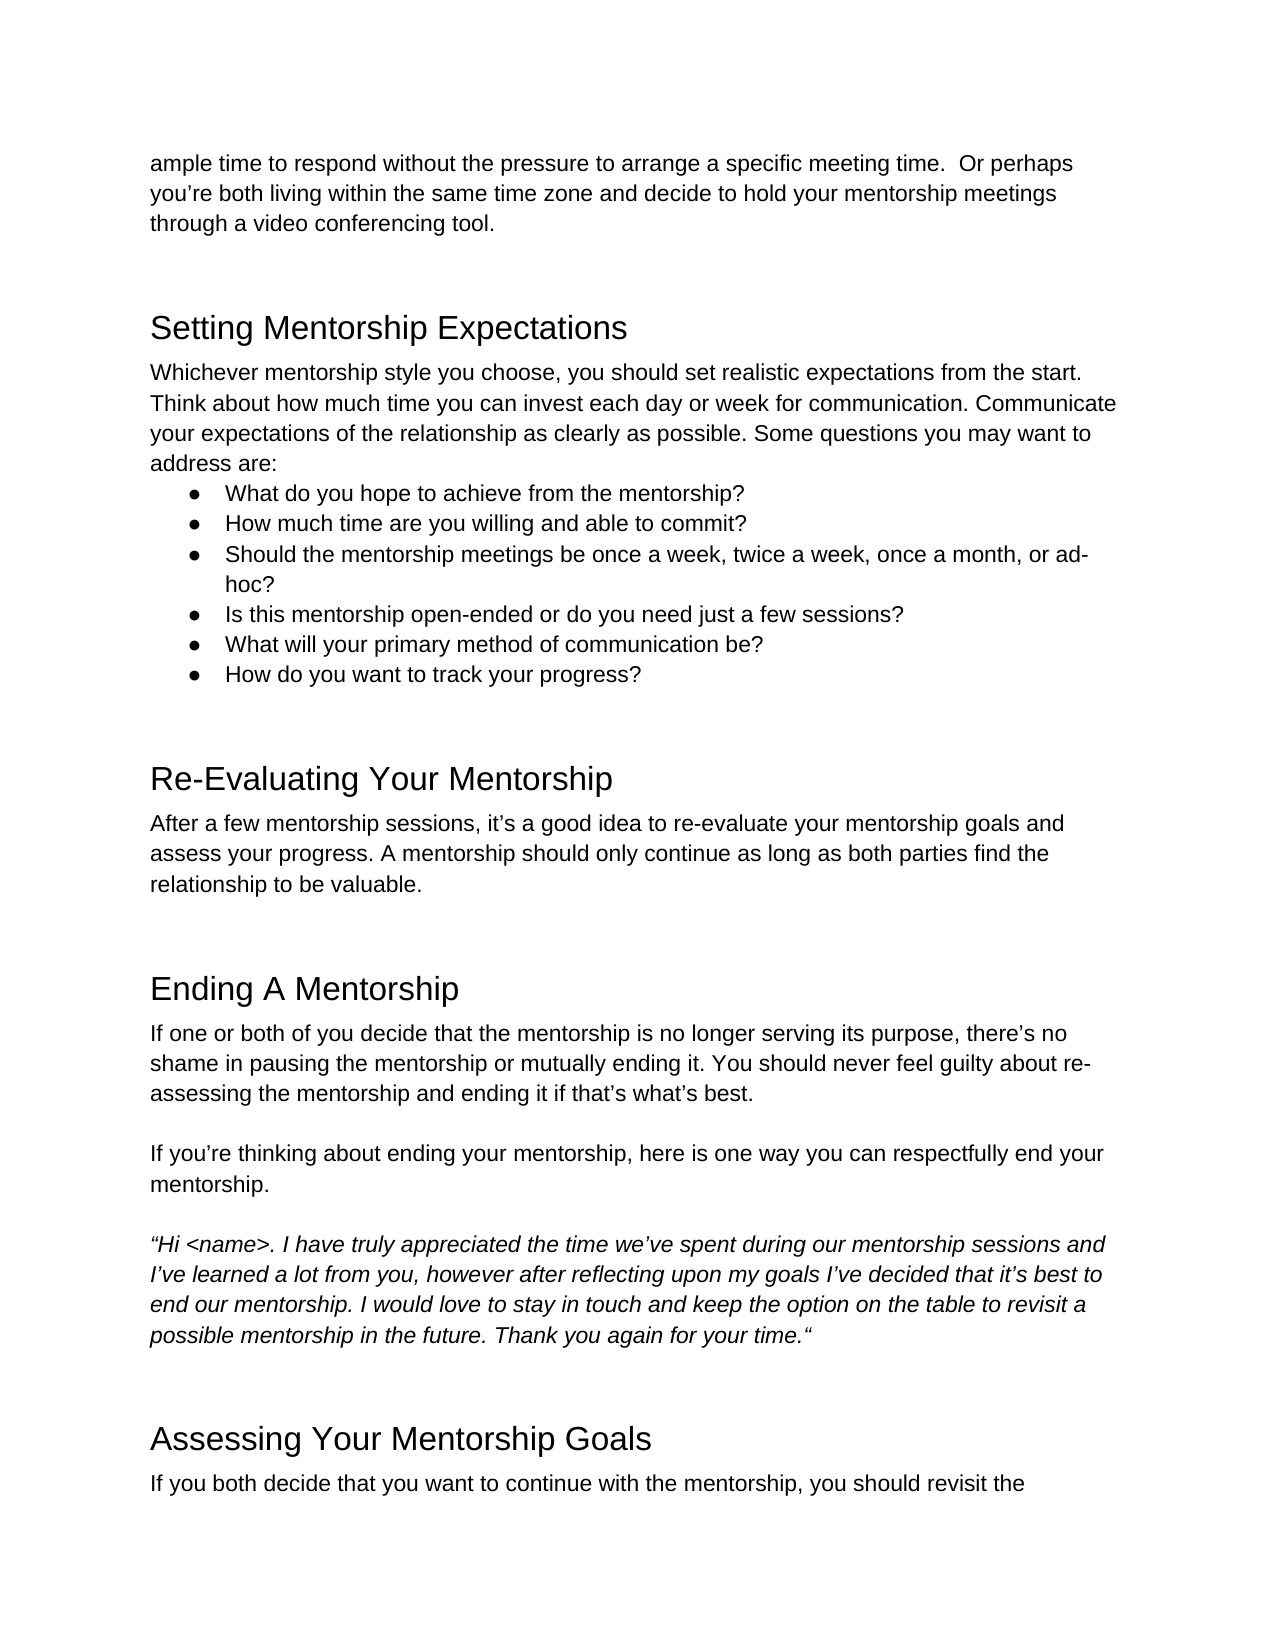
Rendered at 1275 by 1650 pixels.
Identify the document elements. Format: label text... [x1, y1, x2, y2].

list What do you hope to achieve from the mentorship? [187, 480, 1125, 506]
subtitle Assessing Your Mentorship Goals [150, 1419, 1125, 1458]
subtitle Setting Mentorship Expectations [150, 308, 1125, 347]
text After a few mentorship sessions, it’s a good idea to re-evaluate your mentorship goals and assess your progress. A mentorship should only continue as long as both parties find the relationship to be valuable. [150, 810, 1125, 897]
subtitle Ending A Mentorship [150, 968, 1125, 1007]
list How much time are you willing and able to commit? [187, 510, 1125, 537]
text If you’re thinking about ending your mentorship, here is one way you can respectfully end your mentorship. [150, 1140, 1125, 1197]
text Whichever mentorship style you choose, you should set realistic expectations from the start. Think about how much time you can invest each day or week for communication. Communicate your expectations of the relationship as clearly as possible. Some questions you may want to address are: [150, 359, 1125, 476]
subtitle Re-Evaluating Your Mentorship [150, 759, 1125, 798]
text ample time to respond without the pressure to arrange a specific meeting time. Or perhaps you’re both living within the same time zone and decide to hold your mentorship meetings through a video conferencing tool. [150, 150, 1125, 237]
list Should the mentorship meetings be once a week, twice a week, once a month, or ad-hoc? [187, 541, 1125, 597]
text If one or both of you decide that the mentorship is no longer serving its purpose, there’s no shame in pausing the mentorship or mutually ending it. You should never feel guilty about re-assessing the mentorship and ending it if that’s what’s best. [150, 1019, 1125, 1106]
text If you both decide that you want to continue with the mentorship, you should revisit the [150, 1470, 1125, 1497]
list What will your primary method of communication be? [187, 631, 1125, 657]
list Is this mentorship open-ended or do you need just a few sessions? [187, 601, 1125, 627]
list How do you want to track your progress? [187, 661, 1125, 688]
text “Hi <name>. I have truly appreciated the time we’ve spent during our mentorship sessions and I’ve learned a lot from you, however after reflecting upon my goals I’ve decided that it’s best to end our mentorship. I would love to stay in touch and keep the option on the table to revisit a possible mentorship in the future. Thank you again for your time.“ [150, 1231, 1125, 1348]
